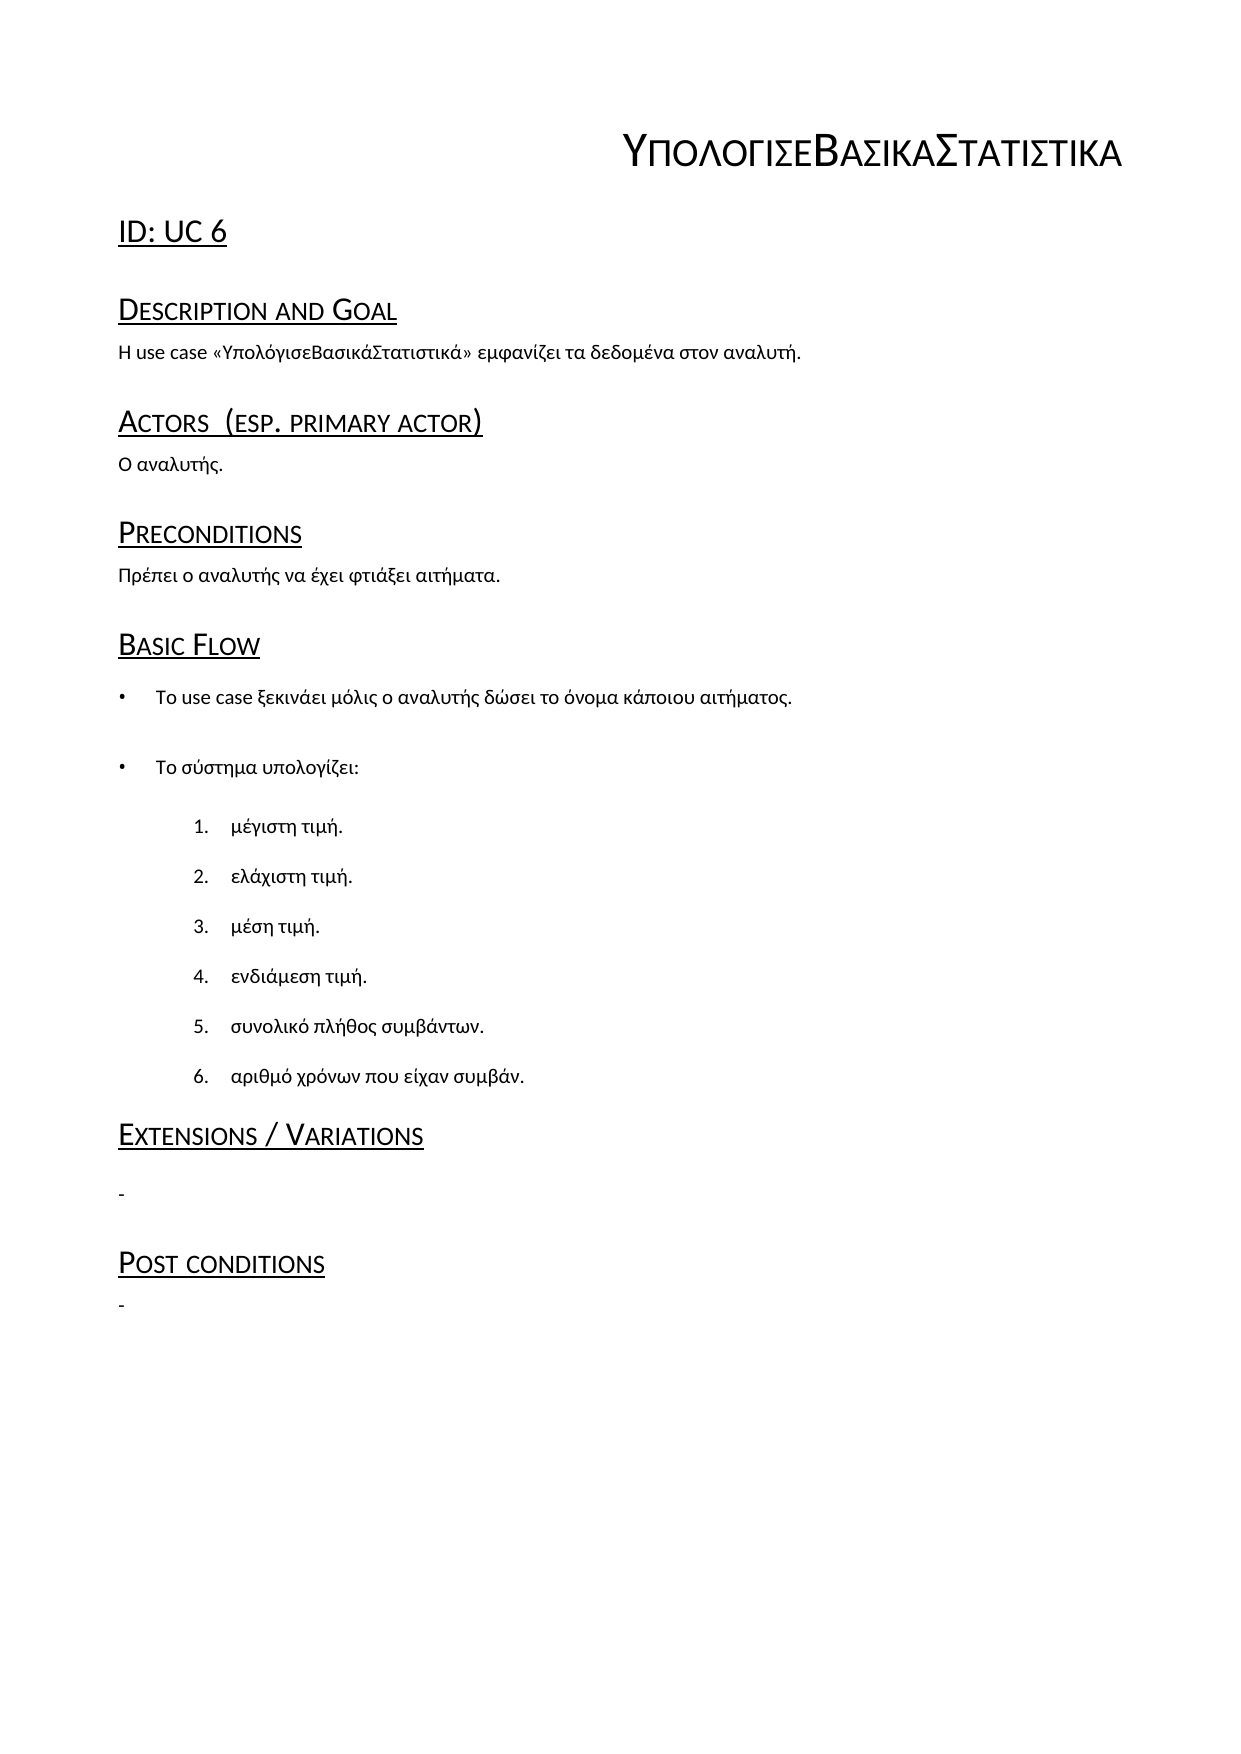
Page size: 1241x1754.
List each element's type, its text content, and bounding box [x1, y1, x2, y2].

list συνολικό πλήθος συμβάντων. [193, 1013, 1122, 1039]
list αριθμό χρόνων που είχαν συμβάν. [193, 1063, 1122, 1089]
text Η use case «ΥπολόγισεΒασικάΣτατιστικά» εμφανίζει τα δεδομένα στον αναλυτή. [118, 339, 1122, 365]
list μέγιστη τιμή. [193, 813, 1122, 839]
text Basic Flow [118, 622, 1122, 663]
list Το use case ξεκινάει μόλις ο αναλυτής δώσει το όνομα κάποιου αιτήματος. [118, 673, 1122, 716]
text - [118, 1292, 1122, 1318]
text ID: UC 6 [118, 210, 1122, 251]
text Ο αναλυτής. [118, 451, 1122, 476]
list ενδιάμεση τιμή. [193, 963, 1122, 989]
list μέση τιμή. [193, 913, 1122, 939]
text Extensions / Variations [118, 1113, 1122, 1154]
text Post conditions [118, 1241, 1122, 1282]
list ελάχιστη τιμή. [193, 863, 1122, 889]
text Description and Goal [118, 288, 1122, 329]
text Πρέπει ο αναλυτής να έχει φτιάξει αιτήματα. [118, 562, 1122, 587]
text ΥπολόγισεΒασικαΣτατιστικα [118, 118, 1122, 179]
text Preconditions [118, 511, 1122, 552]
list Το σύστημα υπολογίζει: [118, 743, 1122, 786]
text - [118, 1181, 1122, 1206]
text Actors (esp. primary actor) [118, 400, 1122, 441]
